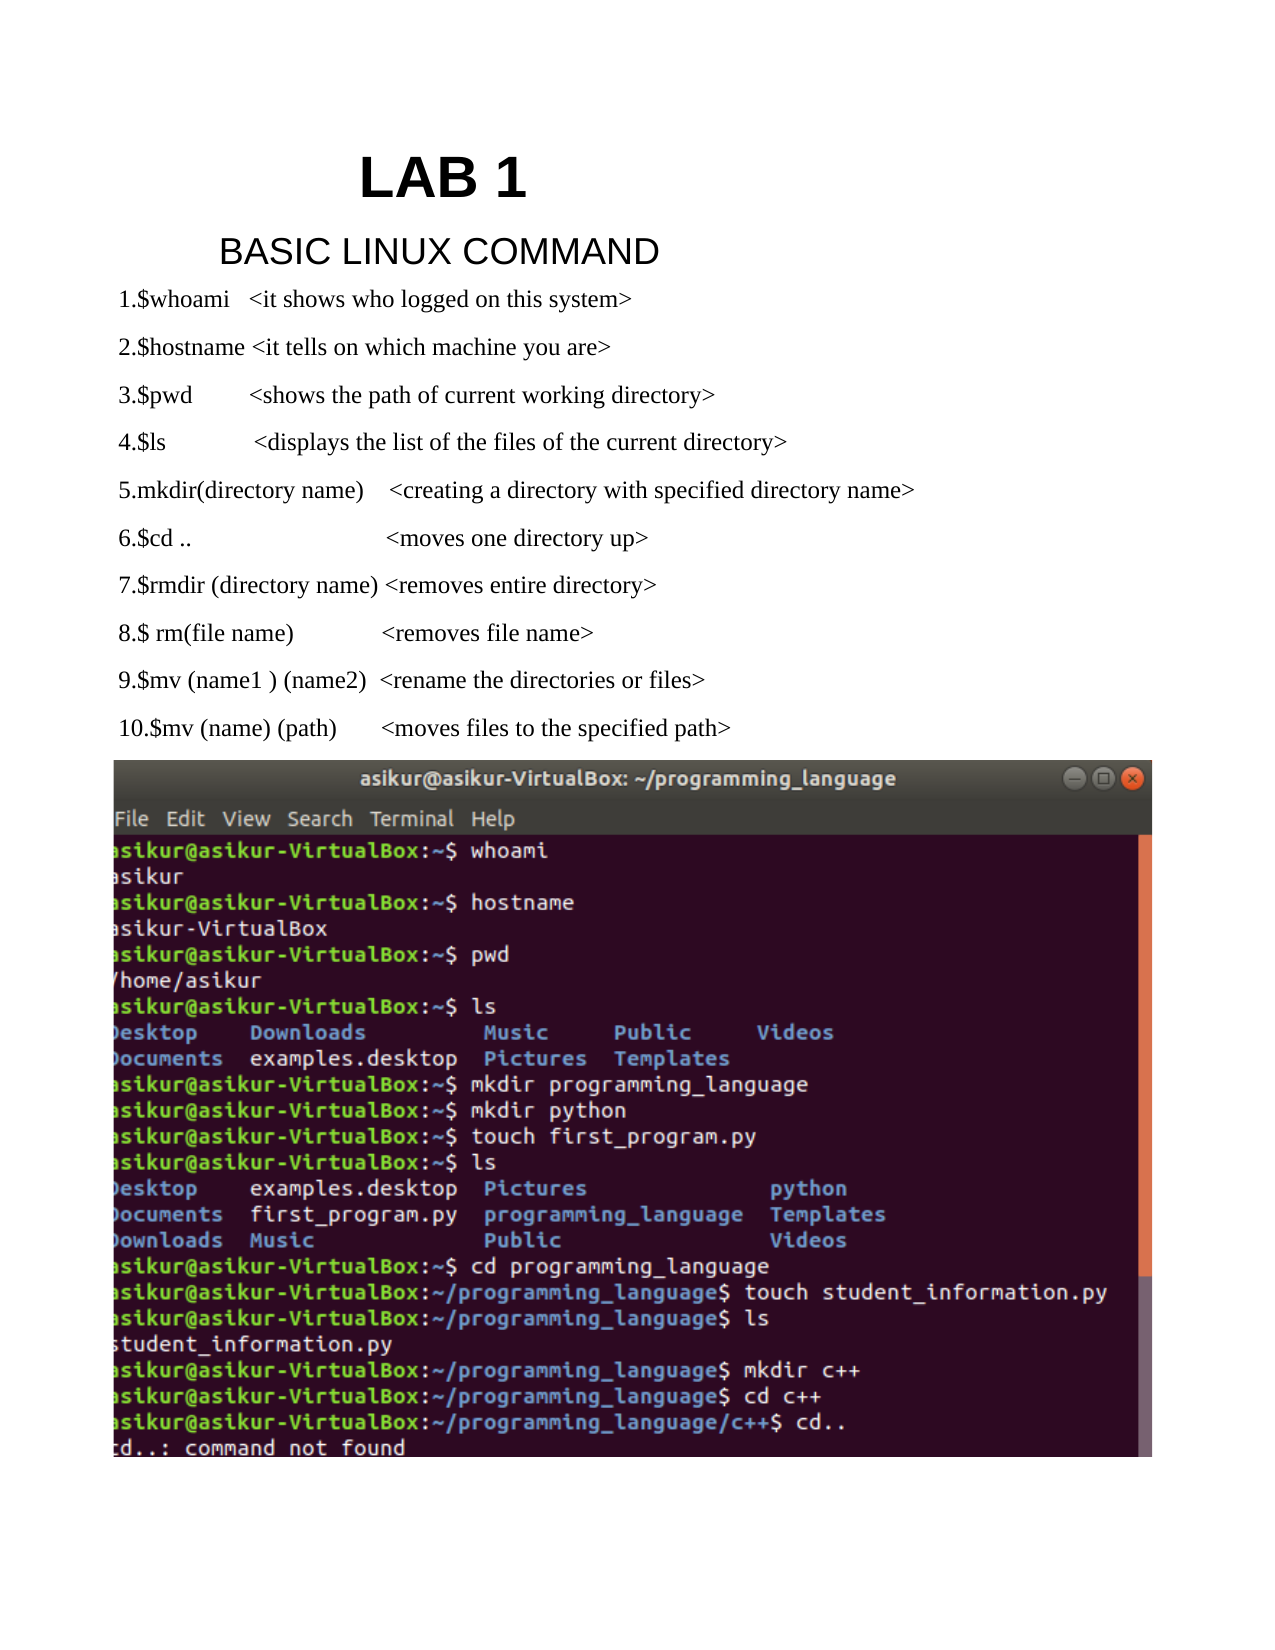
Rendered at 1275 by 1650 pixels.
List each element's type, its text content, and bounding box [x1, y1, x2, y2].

text 10.$mv (name) (path) <moves files to the specified path> [118, 713, 1157, 742]
text 6.$cd .. <moves one directory up> [118, 523, 1157, 551]
text 5.mkdir(directory name) <creating a directory with specified directory name> [118, 475, 1157, 504]
text 3.$pwd <shows the path of current working directory> [118, 380, 1157, 408]
picture [113, 760, 1153, 1457]
text 9.$mv (name1 ) (name2) <rename the directories or files> [118, 665, 1157, 694]
subtitle BASIC LINUX COMMAND [118, 229, 1157, 272]
text 1.$whoami <it shows who logged on this system> [118, 284, 1157, 313]
title LAB 1 [118, 143, 1157, 210]
text 8.$ rm(file name) <removes file name> [118, 618, 1157, 647]
text 2.$hostname <it tells on which machine you are> [118, 332, 1157, 361]
text 7.$rmdir (directory name) <removes entire directory> [118, 570, 1157, 599]
text 4.$ls <displays the list of the files of the current directory> [118, 427, 1157, 456]
